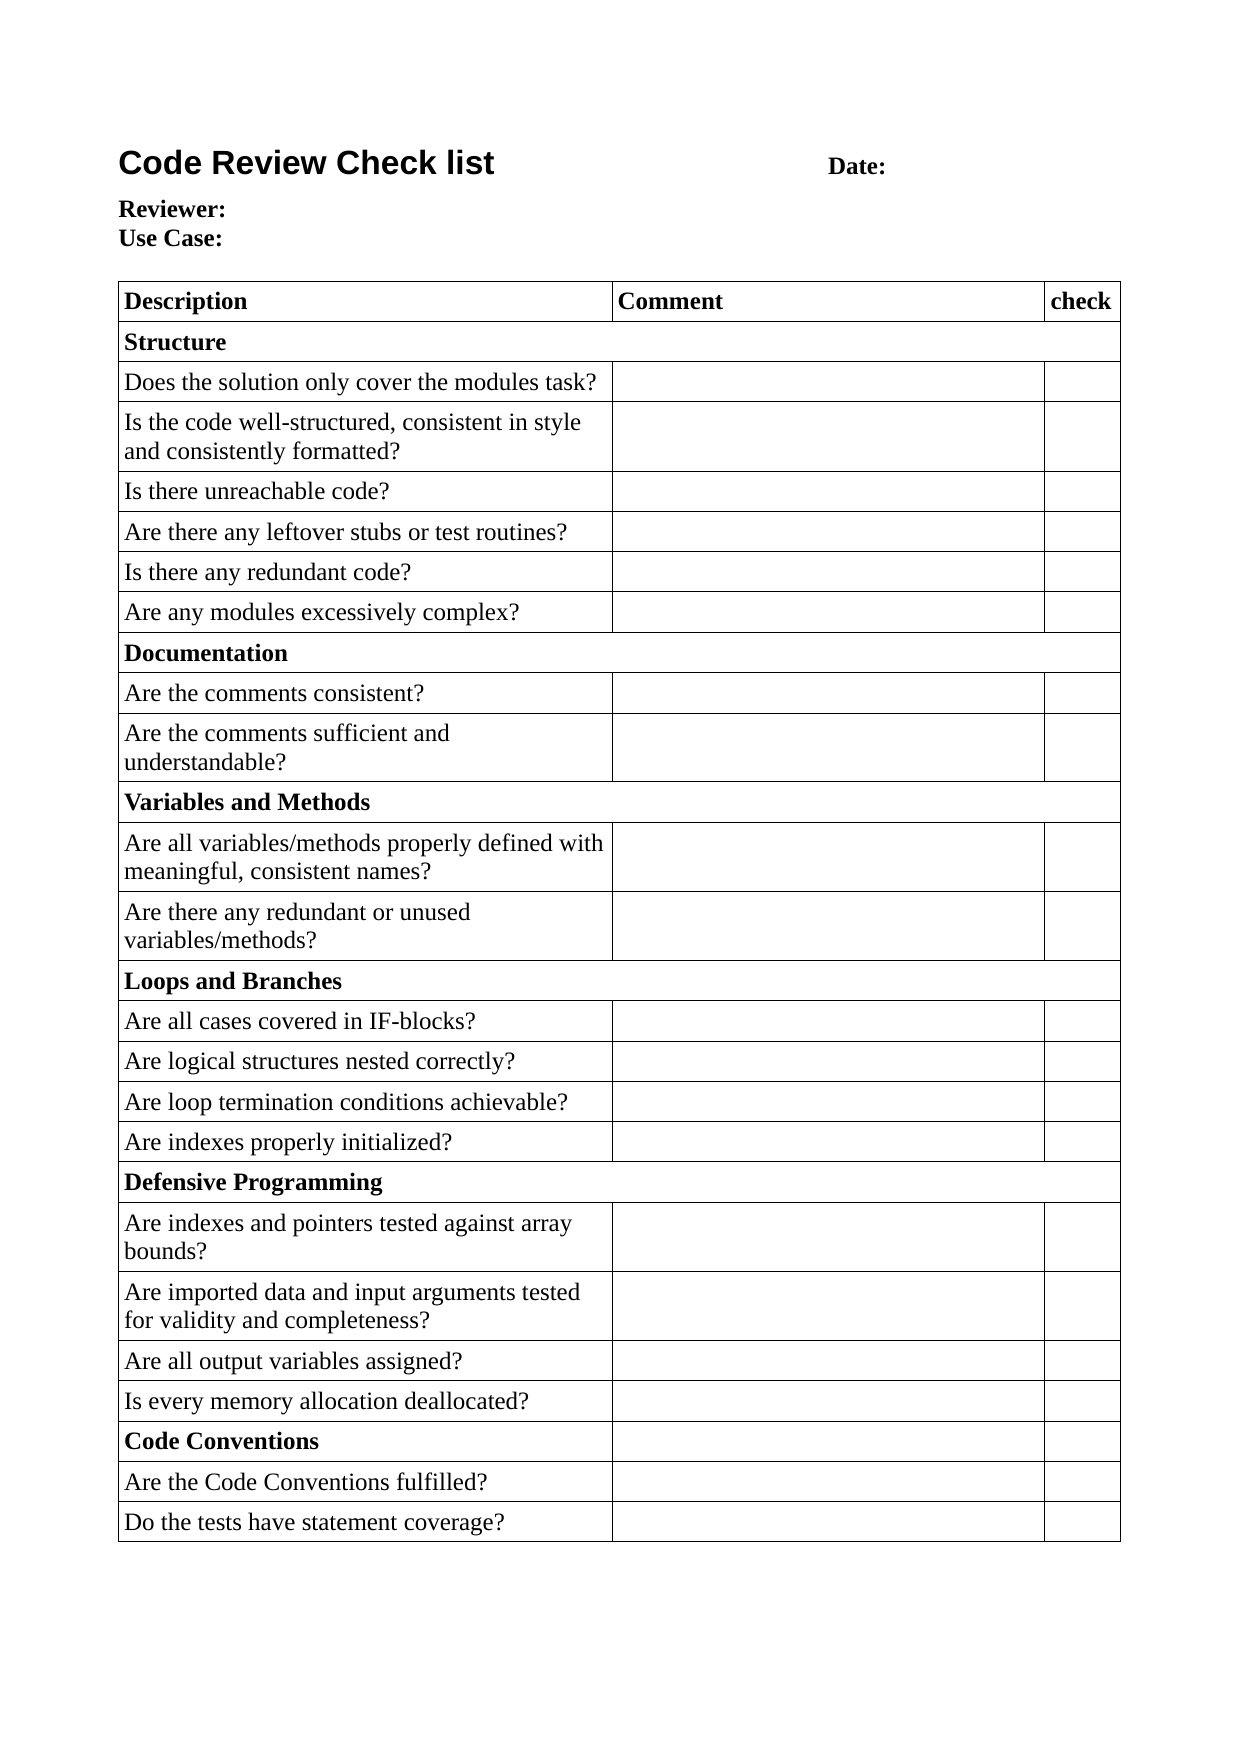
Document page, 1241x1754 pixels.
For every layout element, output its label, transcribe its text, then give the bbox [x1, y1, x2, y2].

table_cell Are there any leftover stubs or test routines? [119, 512, 612, 551]
table_cell [613, 1042, 1044, 1081]
table_header Comment [613, 282, 1044, 321]
table_cell Code Conventions [119, 1422, 612, 1461]
table_cell [1045, 823, 1120, 891]
table_cell Are all output variables assigned? [119, 1341, 612, 1380]
table_cell Loops and Branches [119, 961, 1120, 1000]
table_cell [613, 512, 1044, 551]
table_cell Are all variables/methods properly defined with meaningful, consistent names? [119, 823, 612, 891]
table_cell Variables and Methods [119, 782, 1120, 822]
table_header check [1045, 282, 1120, 321]
table_cell [1045, 1422, 1120, 1461]
table_cell [1045, 1502, 1120, 1541]
table_cell [613, 1462, 1044, 1501]
table_cell [613, 1381, 1044, 1421]
table_cell [1045, 673, 1120, 712]
table_cell Is the code well-structured, consistent in style and consistently formatted? [119, 402, 612, 471]
table_cell [613, 892, 1044, 960]
table_cell Are the Code Conventions fulfilled? [119, 1462, 612, 1501]
table_cell [613, 592, 1044, 632]
table_cell [1045, 1042, 1120, 1081]
table_cell [1045, 1381, 1120, 1421]
table_cell [1045, 402, 1120, 471]
table_cell Are any modules excessively complex? [119, 592, 612, 632]
table_cell [613, 1502, 1044, 1541]
table_cell [1045, 1462, 1120, 1501]
table_cell [613, 362, 1044, 401]
table_cell [1045, 1203, 1120, 1271]
subtitle Code Review Check list Date: [118, 143, 1122, 182]
table_cell [1045, 362, 1120, 401]
table_header Description [119, 282, 612, 321]
table_cell [613, 552, 1044, 591]
table_cell Is every memory allocation deallocated? [119, 1381, 612, 1421]
table_cell Defensive Programming [119, 1162, 1120, 1202]
table_cell [1045, 592, 1120, 632]
table_cell Documentation [119, 633, 1120, 672]
table_cell [613, 1082, 1044, 1121]
table_cell [1045, 1341, 1120, 1380]
table_cell Are loop termination conditions achievable? [119, 1082, 612, 1121]
table_cell Is there any redundant code? [119, 552, 612, 591]
table_cell [1045, 714, 1120, 781]
table_cell [613, 673, 1044, 712]
table_cell [613, 472, 1044, 511]
table_cell [613, 823, 1044, 891]
table_cell Do the tests have statement coverage? [119, 1502, 612, 1541]
table_cell [1045, 512, 1120, 551]
table_cell [613, 1422, 1044, 1461]
table_cell Are the comments consistent? [119, 673, 612, 712]
table_cell Structure [119, 322, 1120, 361]
table_cell Are indexes and pointers tested against array bounds? [119, 1203, 612, 1271]
table_cell Does the solution only cover the modules task? [119, 362, 612, 401]
table_cell [1045, 1272, 1120, 1340]
table_cell [613, 1341, 1044, 1380]
table_cell Is there unreachable code? [119, 472, 612, 511]
table_cell [1045, 472, 1120, 511]
table_cell [1045, 1082, 1120, 1121]
table_cell [613, 402, 1044, 471]
text Use Case: [118, 223, 1122, 252]
table_cell [1045, 1001, 1120, 1041]
table_cell [613, 1203, 1044, 1271]
table_cell [1045, 892, 1120, 960]
table_cell Are the comments sufficient and understandable? [119, 714, 612, 781]
table_cell [613, 1001, 1044, 1041]
table_cell [1045, 1122, 1120, 1161]
table_cell [613, 714, 1044, 781]
table_cell Are all cases covered in IF-blocks? [119, 1001, 612, 1041]
text Reviewer: [118, 194, 1122, 223]
table_cell [613, 1122, 1044, 1161]
table_cell [1045, 552, 1120, 591]
table_cell Are there any redundant or unused variables/methods? [119, 892, 612, 960]
table_cell Are indexes properly initialized? [119, 1122, 612, 1161]
table_cell Are imported data and input arguments tested for validity and completeness? [119, 1272, 612, 1340]
table_cell Are logical structures nested correctly? [119, 1042, 612, 1081]
table_cell [613, 1272, 1044, 1340]
